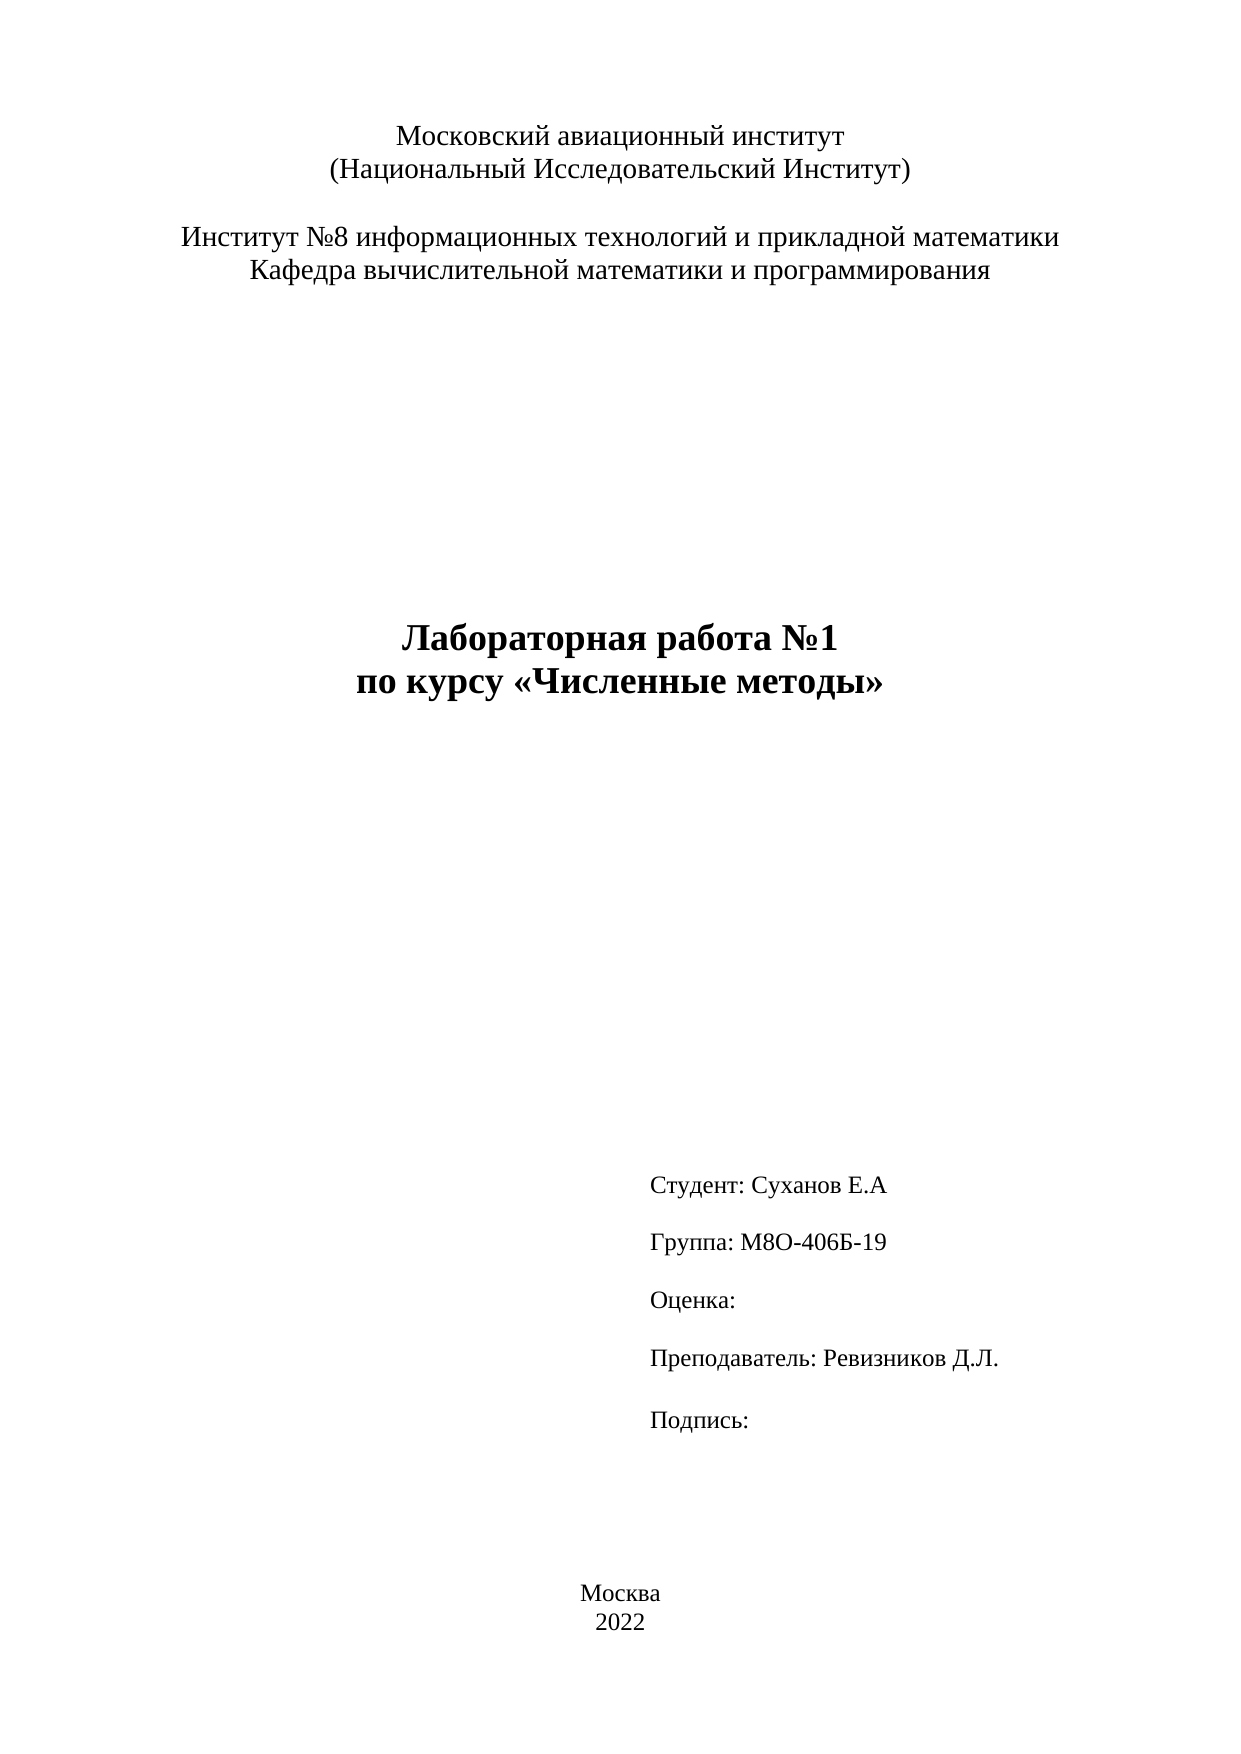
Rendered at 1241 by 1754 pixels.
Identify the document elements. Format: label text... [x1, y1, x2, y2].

text Преподаватель: Ревизников Д.Л. [118, 1343, 1122, 1372]
text Студент: Суханов Е.А [118, 1170, 1122, 1198]
text Московский авиационный институт [118, 118, 1122, 152]
text Подпись: [118, 1401, 1122, 1434]
text Кафедра вычислительной математики и программирования [118, 252, 1122, 286]
text Оценка: [118, 1285, 1122, 1314]
text (Национальный Исследовательский Институт) [118, 152, 1122, 185]
text Группа: М8О-406Б-19 [118, 1227, 1122, 1256]
subtitle Лабораторная работа №1 по курсу «Численные методы» [118, 615, 1122, 702]
text Институт №8 информационных технологий и прикладной математики [118, 219, 1122, 252]
